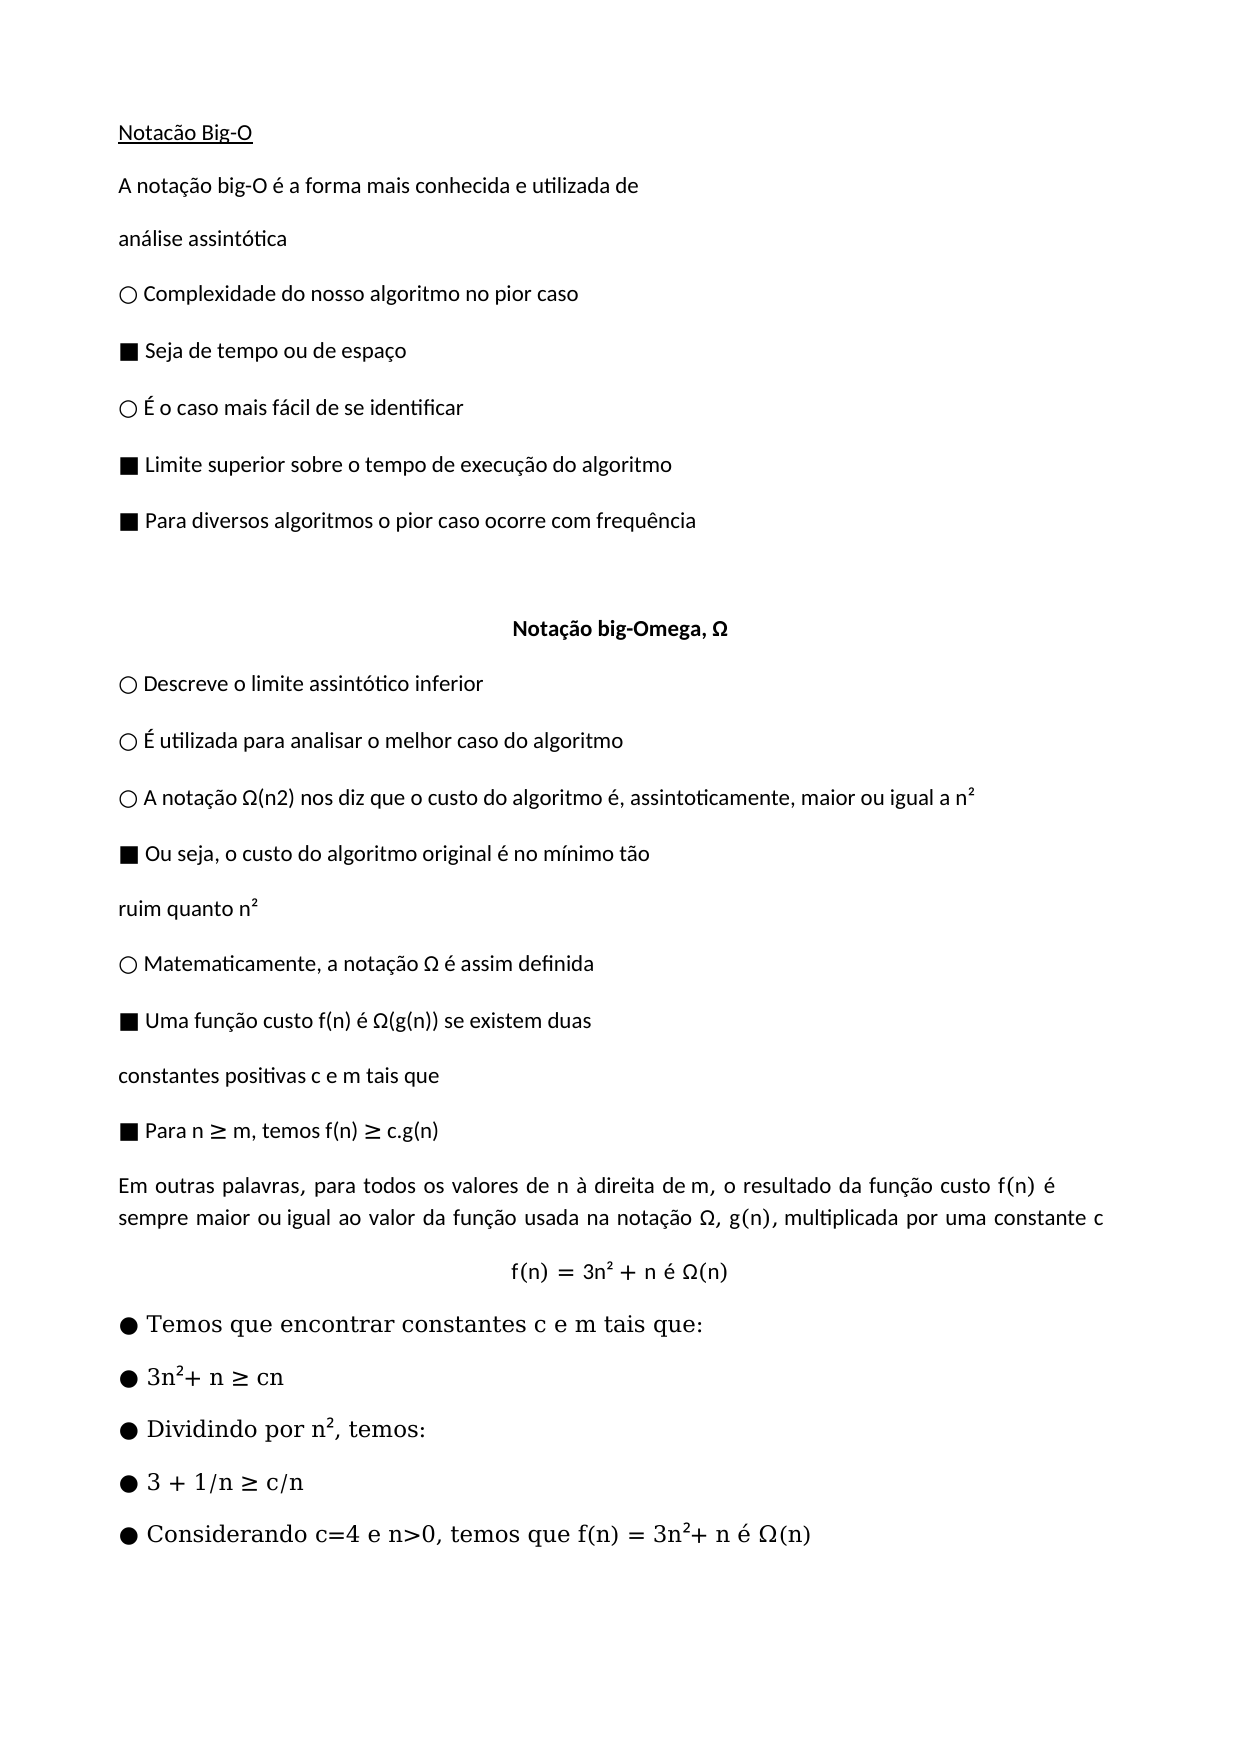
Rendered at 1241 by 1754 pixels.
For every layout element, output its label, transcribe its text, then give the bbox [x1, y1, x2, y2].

text ■ Para n ≥ m, temos f(n) ≥ c.g(n) [118, 1114, 1122, 1145]
text Em outras palavras, para todos os valores de n à direita de m, o resultado da função custo f(n) é sempre maior ou igual ao valor da função usada na notação Ω, g(n), multiplicada por uma constante c [118, 1171, 1122, 1232]
text constantes positivas c e m tais que [118, 1061, 1122, 1089]
text ■ Ou seja, o custo do algoritmo original é no mínimo tão [118, 837, 1122, 869]
text ○ Considerando c=4 e n>0, temos que f(n) = 3n²+ n é Ω(n) [118, 1519, 1122, 1547]
text ○ É o caso mais fácil de se identificar [118, 391, 1122, 422]
text ○ 3n²+ n ≥ cn [118, 1362, 1122, 1390]
text ruim quanto n² [118, 894, 1122, 922]
text ■ Para diversos algoritmos o pior caso ocorre com frequência [118, 504, 1122, 536]
text análise assintótica [118, 224, 1122, 252]
text ○ Descreve o limite assintótico inferior [118, 667, 1122, 698]
text Notacão Big-O [118, 118, 1122, 146]
text ■ Limite superior sobre o tempo de execução do algoritmo [118, 447, 1122, 479]
text ○ 3 + 1/n ≥ c/n [118, 1467, 1122, 1495]
text ○ Dividindo por n², temos: [118, 1415, 1122, 1442]
text A notação big-O é a forma mais conhecida e utilizada de [118, 171, 1122, 199]
text f(n) = 3n² + n é Ω(n) [118, 1257, 1122, 1285]
text Notação big-Omega, Ω [118, 614, 1122, 642]
text ■ Seja de tempo ou de espaço [118, 334, 1122, 365]
text ○ Complexidade do nosso algoritmo no pior caso [118, 277, 1122, 308]
text ○ Matematicamente, a notação Ω é assim definida [118, 947, 1122, 978]
text ■ Uma função custo f(n) é Ω(g(n)) se existem duas [118, 1004, 1122, 1035]
text ○ Temos que encontrar constantes c e m tais que: [118, 1310, 1122, 1337]
text ○ A notação Ω(n2) nos diz que o custo do algoritmo é, assintoticamente, maior ou igual a n² [118, 781, 1122, 812]
text ○ É utilizada para analisar o melhor caso do algoritmo [118, 724, 1122, 755]
